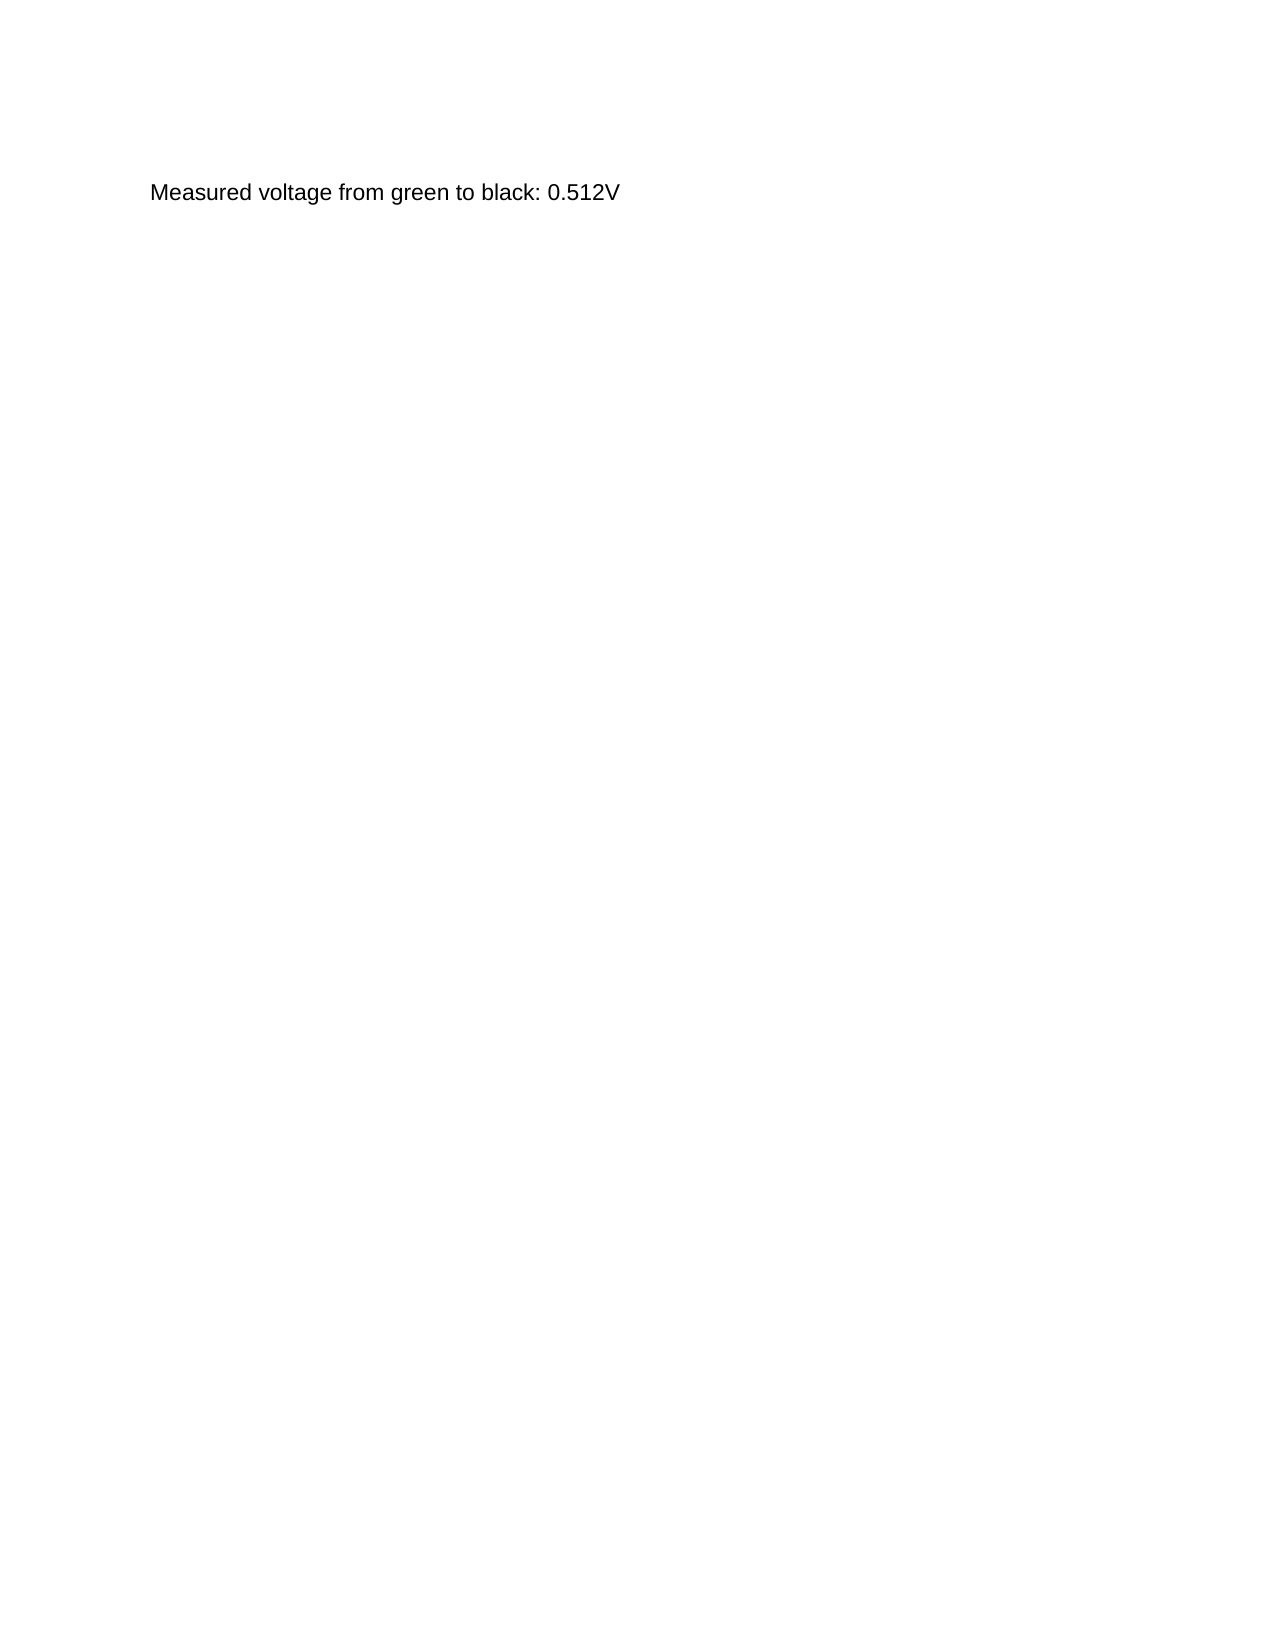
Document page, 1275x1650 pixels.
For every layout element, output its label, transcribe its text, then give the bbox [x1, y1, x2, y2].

text Measured voltage from green to black: 0.512V [150, 179, 1125, 205]
